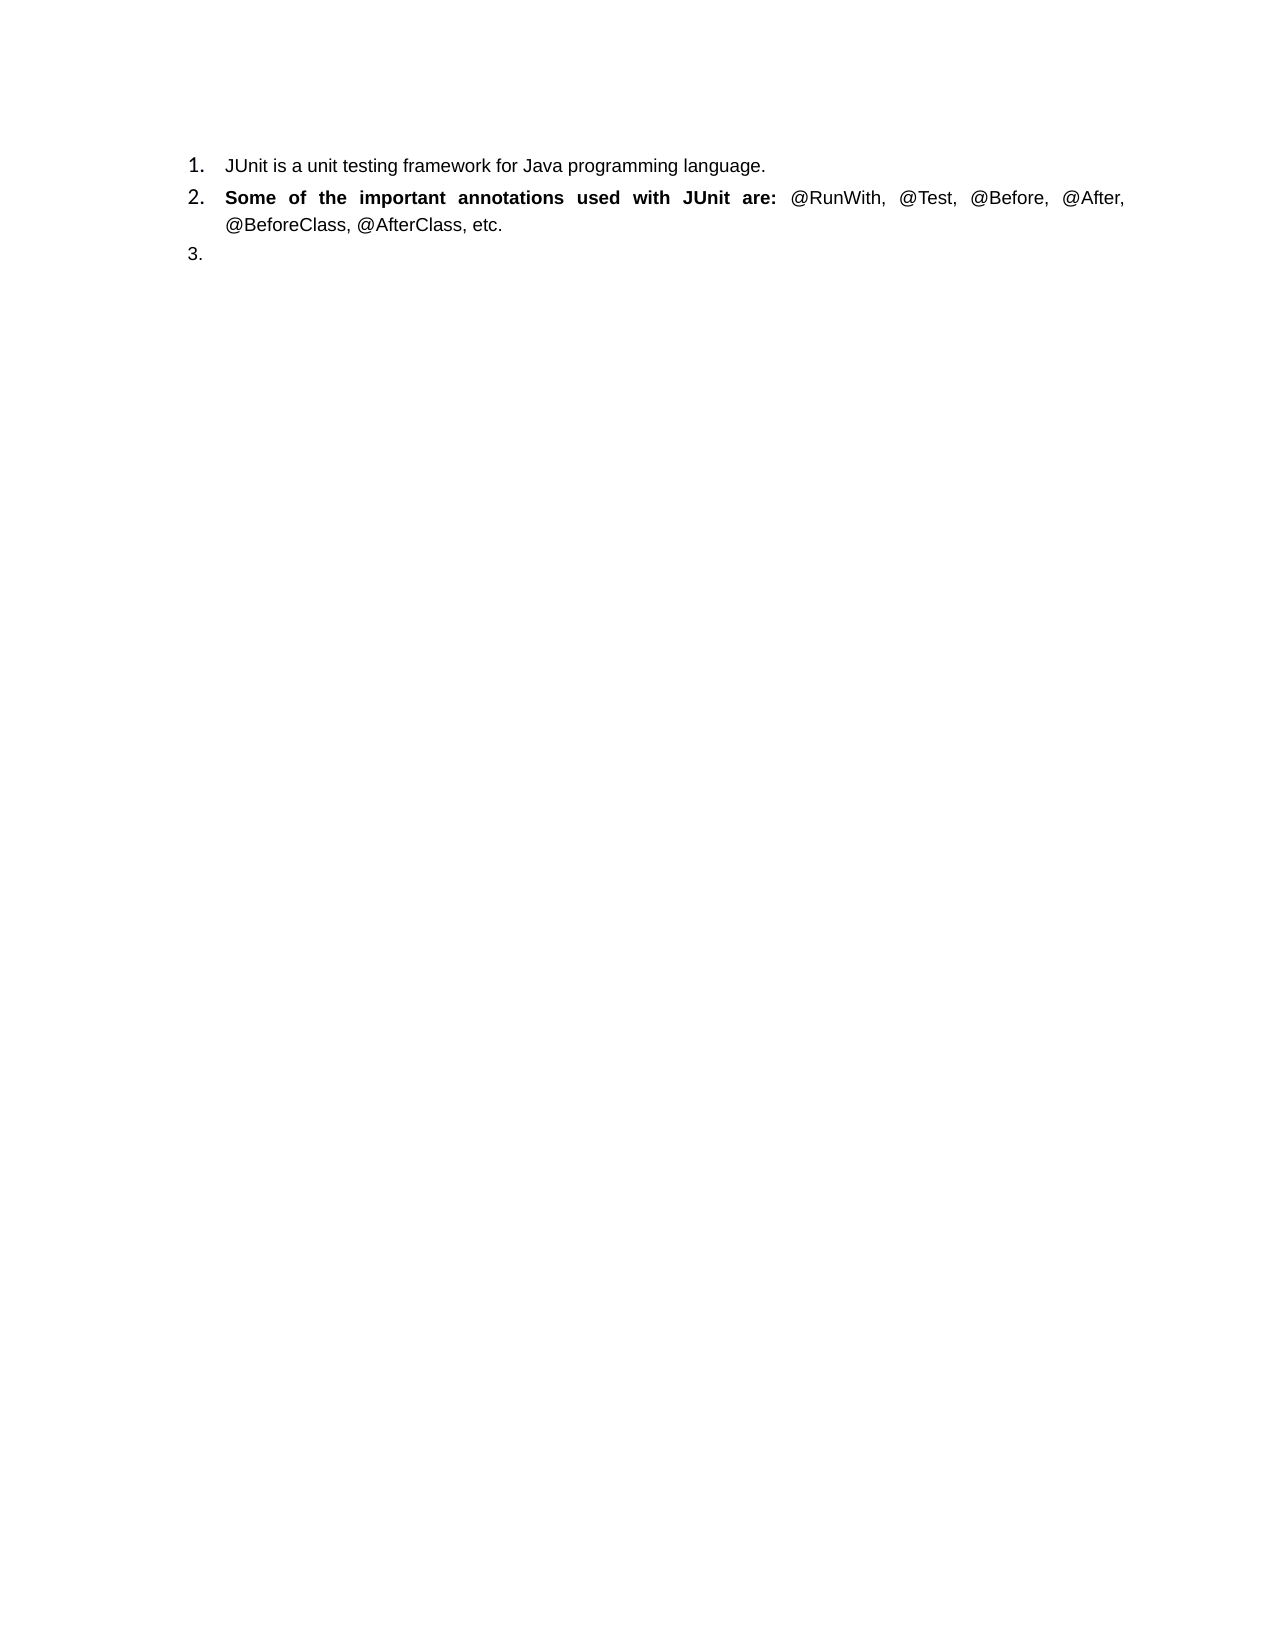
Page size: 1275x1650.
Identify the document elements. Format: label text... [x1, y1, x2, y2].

list Some of the important annotations used with JUnit are: @RunWith, @Test, @Before, @After, @BeforeClass, @AfterClass, etc. [187, 182, 1125, 235]
list JUnit is a unit testing framework for Java programming language. [187, 150, 1125, 178]
